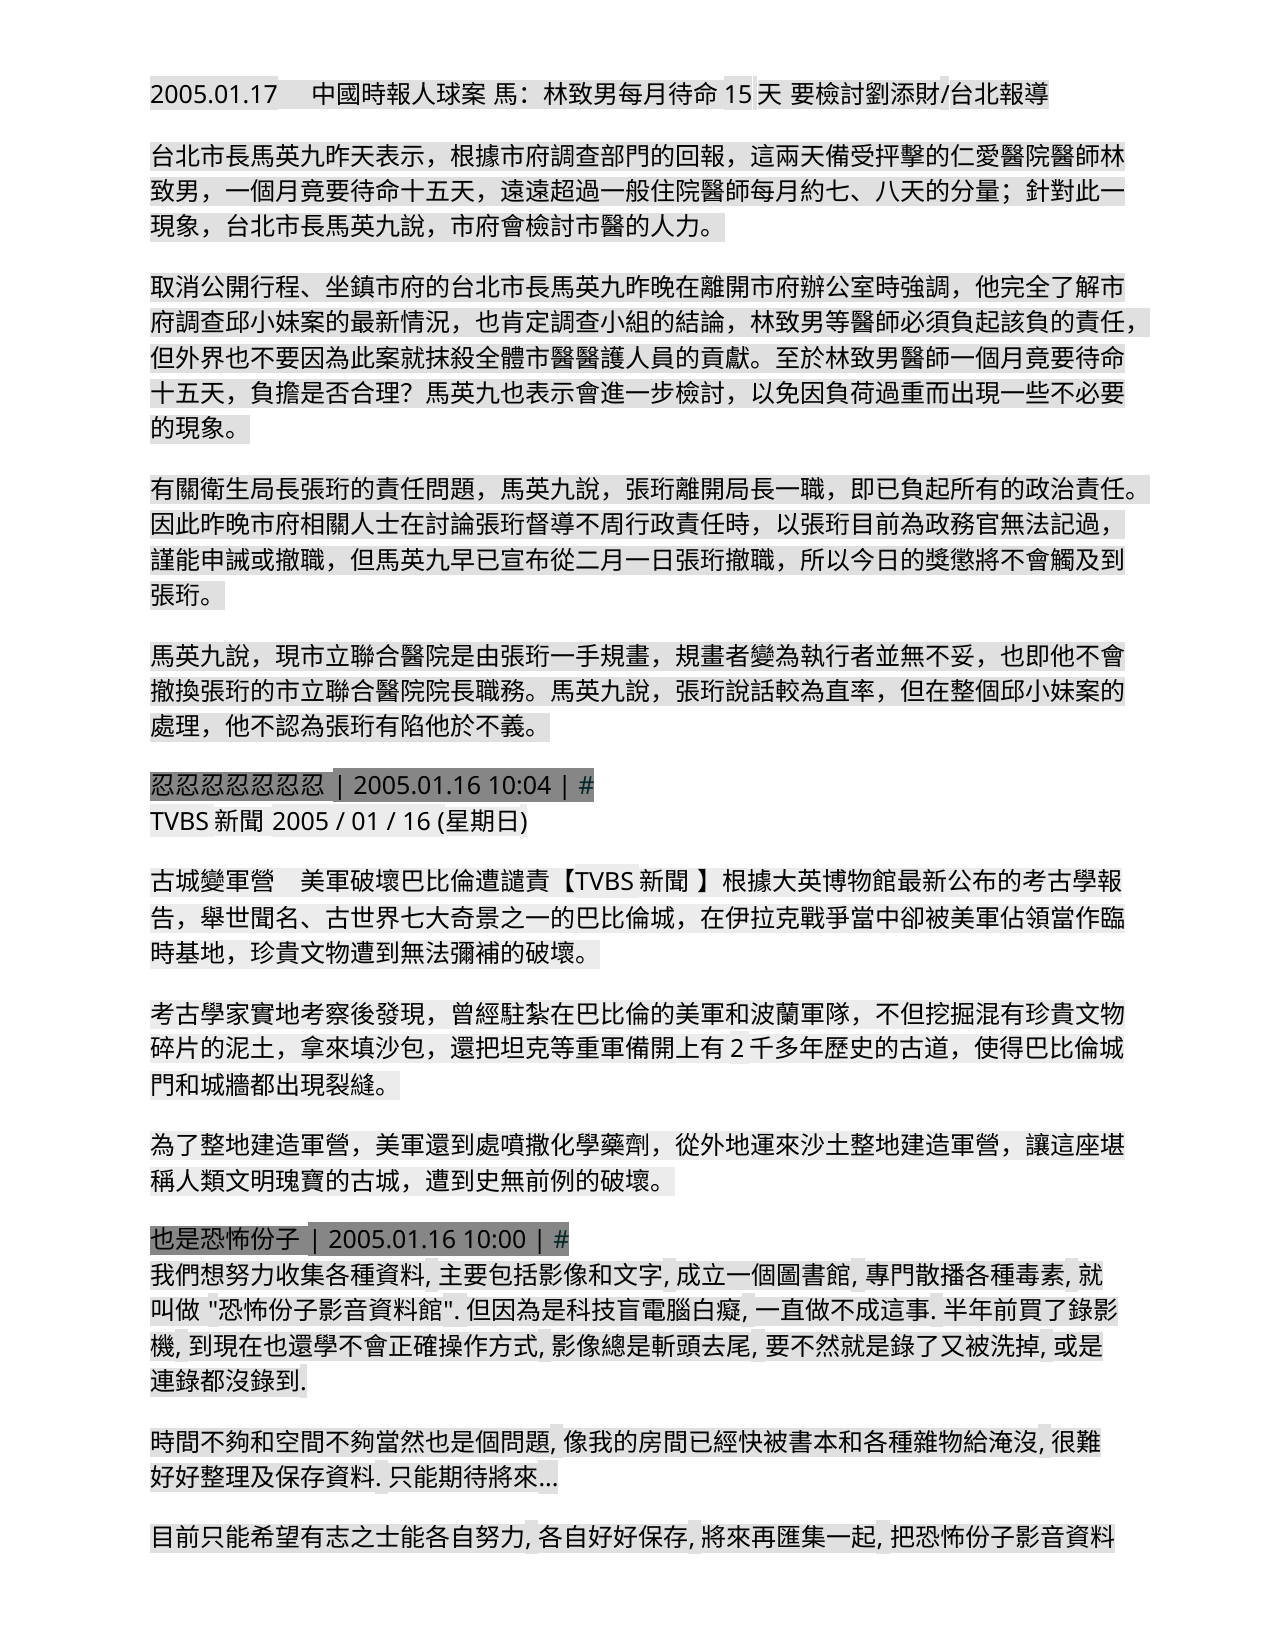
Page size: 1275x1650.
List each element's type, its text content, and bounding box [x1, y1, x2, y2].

text 忍忍忍忍忍忍忍 | 2005.01.16 10:04 | # [150, 767, 1125, 802]
text 考古學家實地考察後發現，曾經駐紮在巴比倫的美軍和波蘭軍隊，不但挖掘混有珍貴文物碎片的泥土，拿來填沙包，還把坦克等重軍備開上有2千多年歷史的古道，使得巴比倫城門和城牆都出現裂縫。 [150, 994, 1125, 1100]
text 取消公開行程、坐鎮市府的台北市長馬英九昨晚在離開市府辦公室時強調，他完全了解市府調查邱小妹案的最新情況，也肯定調查小組的結論，林致男等醫師必須負起該負的責任，但外界也不要因為此案就抹殺全體市醫醫護人員的貢獻。至於林致男醫師一個月竟要待命十五天，負擔是否合理？馬英九也表示會進一步檢討，以免因負荷過重而出現一些不必要的現象。 [150, 267, 1125, 444]
text 時間不夠和空間不夠當然也是個問題, 像我的房間已經快被書本和各種雜物給淹沒, 很難好好整理及保存資料. 只能期待將來... [150, 1423, 1125, 1494]
text 我們想努力收集各種資料, 主要包括影像和文字, 成立一個圖書館, 專門散播各種毒素, 就叫做 "恐怖份子影音資料館". 但因為是科技盲電腦白癡, 一直做不成這事. 半年前買了錄影機, 到現在也還學不會正確操作方式, 影像總是斬頭去尾, 要不然就是錄了又被洗掉, 或是連錄都沒錄到. [150, 1256, 1125, 1398]
text TVBS新聞 2005 / 01 / 16 (星期日) [150, 802, 1125, 837]
text 也是恐怖份子 | 2005.01.16 10:00 | # [150, 1221, 1125, 1256]
text 目前只能希望有志之士能各自努力, 各自好好保存, 將來再匯集一起, 把恐怖份子影音資料 [150, 1519, 1125, 1554]
text 台北市長馬英九昨天表示，根據市府調查部門的回報，這兩天備受抨擊的仁愛醫院醫師林致男，一個月竟要待命十五天，遠遠超過一般住院醫師每月約七、八天的分量；針對此一現象，台北市長馬英九說，市府會檢討市醫的人力。 [150, 135, 1125, 242]
text 馬英九說，現市立聯合醫院是由張珩一手規畫，規畫者變為執行者並無不妥，也即他不會撤換張珩的市立聯合醫院院長職務。馬英九說，張珩說話較為直率，但在整個邱小妹案的處理，他不認為張珩有陷他於不義。 [150, 635, 1125, 742]
text 為了整地建造軍營，美軍還到處噴撒化學藥劑，從外地運來沙土整地建造軍營，讓這座堪稱人類文明瑰寶的古城，遭到史無前例的破壞。 [150, 1125, 1125, 1196]
text 2005.01.17 中國時報人球案 馬：林致男每月待命15天 要檢討劉添財/台北報導 [150, 75, 1125, 110]
text 有關衛生局長張珩的責任問題，馬英九說，張珩離開局長一職，即已負起所有的政治責任。因此昨晚市府相關人士在討論張珩督導不周行政責任時，以張珩目前為政務官無法記過，謹能申誡或撤職，但馬英九早已宣布從二月一日張珩撤職，所以今日的獎懲將不會觸及到張珩。 [150, 469, 1125, 610]
text 古城變軍營 美軍破壞巴比倫遭譴責【TVBS新聞 】根據大英博物館最新公布的考古學報告，舉世聞名、古世界七大奇景之一的巴比倫城，在伊拉克戰爭當中卻被美軍佔領當作臨時基地，珍貴文物遭到無法彌補的破壞。 [150, 862, 1125, 969]
